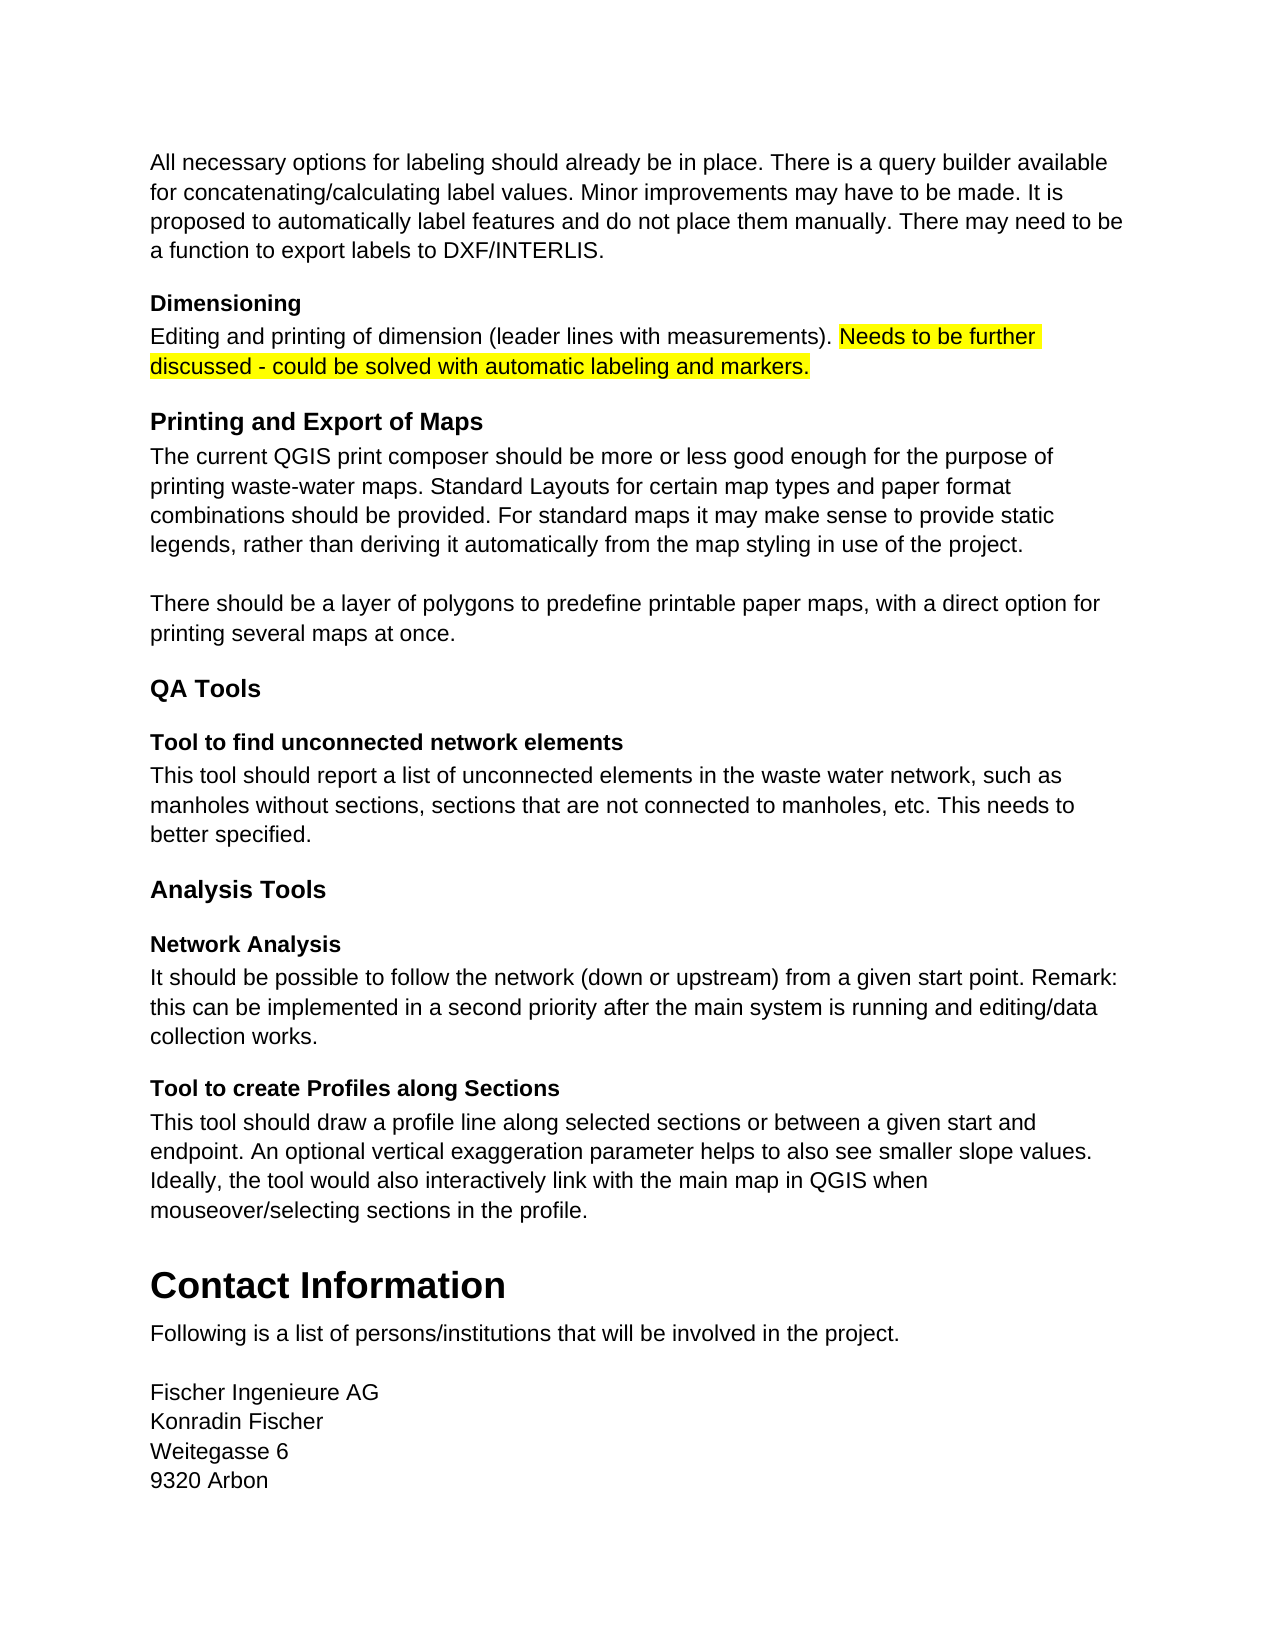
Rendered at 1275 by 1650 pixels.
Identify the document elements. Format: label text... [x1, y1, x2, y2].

text It should be possible to follow the network (down or upstream) from a given start point. Remark: this can be implemented in a second priority after the main system is running and editing/data collection works. [150, 965, 1125, 1049]
subtitle Dimensioning [150, 290, 1125, 316]
text There should be a layer of polygons to predefine printable paper maps, with a direct option for printing several maps at once. [150, 591, 1125, 646]
text The current QGIS print composer should be more or less good enough for the purpose of printing waste-water maps. Standard Layouts for certain map types and paper format combinations should be provided. For standard maps it may make sense to provide static legends, rather than deriving it automatically from the map styling in use of the project. [150, 444, 1125, 558]
subtitle Printing and Export of Maps [150, 408, 1125, 436]
text This tool should report a list of unconnected elements in the waste water network, such as manholes without sections, sections that are not connected to manholes, etc. This needs to better specified. [150, 763, 1125, 847]
subtitle Contact Information [150, 1264, 1125, 1306]
text This tool should draw a profile line along selected sections or between a given start and endpoint. An optional vertical exaggeration parameter helps to also see smaller slope values. Ideally, the tool would also interactively link with the main map in QGIS when mouseover/selecting sections in the profile. [150, 1109, 1125, 1223]
text Fischer Ingenieure AG Konradin Fischer [150, 1379, 1125, 1434]
subtitle Analysis Tools [150, 876, 1125, 904]
subtitle QA Tools [150, 674, 1125, 702]
subtitle Tool to create Profiles along Sections [150, 1076, 1125, 1101]
text Editing and printing of dimension (leader lines with measurements). Needs to be further discussed - could be solved with automatic labeling and markers. [150, 324, 1125, 379]
subtitle Network Analysis [150, 931, 1125, 957]
text Weitegasse 6 [150, 1438, 1125, 1464]
text 9320 Arbon [150, 1468, 1125, 1493]
subtitle Tool to find unconnected network elements [150, 729, 1125, 755]
text Following is a list of persons/institutions that will be involved in the project. [150, 1321, 1125, 1346]
text All necessary options for labeling should already be in place. There is a query builder available for concatenating/calculating label values. Minor improvements may have to be made. It is proposed to automatically label features and do not place them manually. There may need to be a function to export labels to DXF/INTERLIS. [150, 150, 1125, 264]
